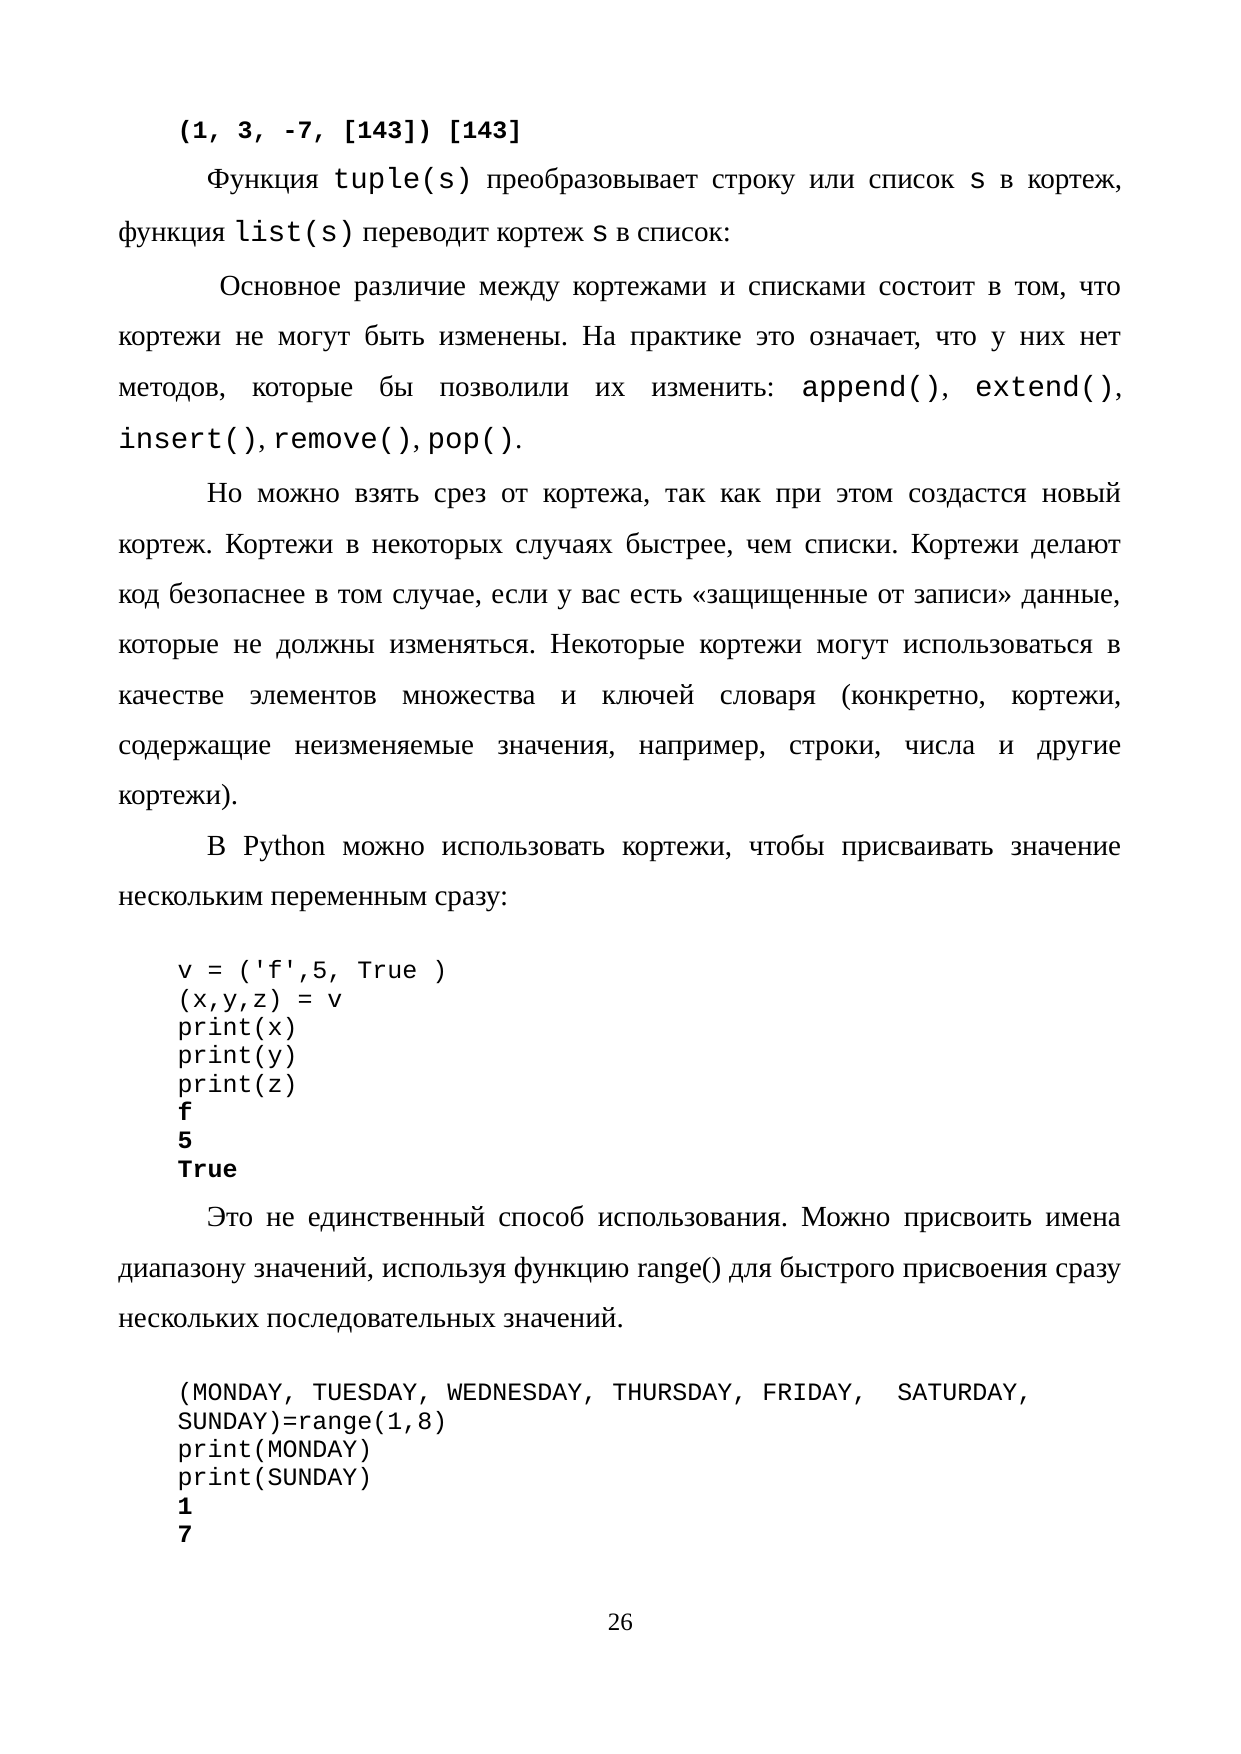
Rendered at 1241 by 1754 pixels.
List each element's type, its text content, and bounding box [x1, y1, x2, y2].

text print(SUNDAY) [177, 1465, 1122, 1493]
text Основное различие между кортежами и списками состоит в том, что кортежи не могут быть изменены. На практике это означает, что у них нет методов, которые бы позволили их изменить: append(), extend(), insert(), remove(), pop(). [118, 268, 1122, 458]
text print(MONDAY) [177, 1437, 1122, 1465]
text True [177, 1156, 1122, 1185]
text (MONDAY, TUESDAY, WEDNESDAY, THURSDAY, FRIDAY, SATURDAY, SUNDAY)=range(1,8) [177, 1380, 1122, 1437]
text print(x) [177, 1015, 1122, 1043]
text (1, 3, -7, [143]) [143] [177, 118, 1122, 146]
text f [177, 1100, 1122, 1128]
text print(y) [177, 1043, 1122, 1071]
text 5 [177, 1128, 1122, 1156]
text (x,y,z) = v [177, 986, 1122, 1015]
text v = ('f',5, True ) [177, 958, 1122, 986]
text Но можно взять срез от кортежа, так как при этом создастся новый кортеж. Кортежи в некоторых случаях быстрее, чем списки. Кортежи делают код безопаснее в том случае, если у вас есть «защищенные от записи» данные, которые не должны изменяться. Некоторые кортежи могут использоваться в качестве элементов множества и ключей словаря (конкретно, кортежи, содержащие неизменяемые значения, например, строки, числа и другие кортежи). [118, 476, 1122, 811]
text 7 [177, 1522, 1122, 1550]
text Это не единственный способ использования. Можно присвоить имена диапазону значений, используя функцию range() для быстрого присвоения сразу нескольких последовательных значений. [118, 1199, 1122, 1334]
text 1 [177, 1493, 1122, 1522]
text print(z) [177, 1071, 1122, 1100]
text Функция tuple(s) преобразовывает строку или список s в кортеж, функция list(s) переводит кортеж s в список: [118, 161, 1122, 250]
text В Python можно использовать кортежи, чтобы присваивать значение нескольким переменным сразу: [118, 828, 1122, 912]
